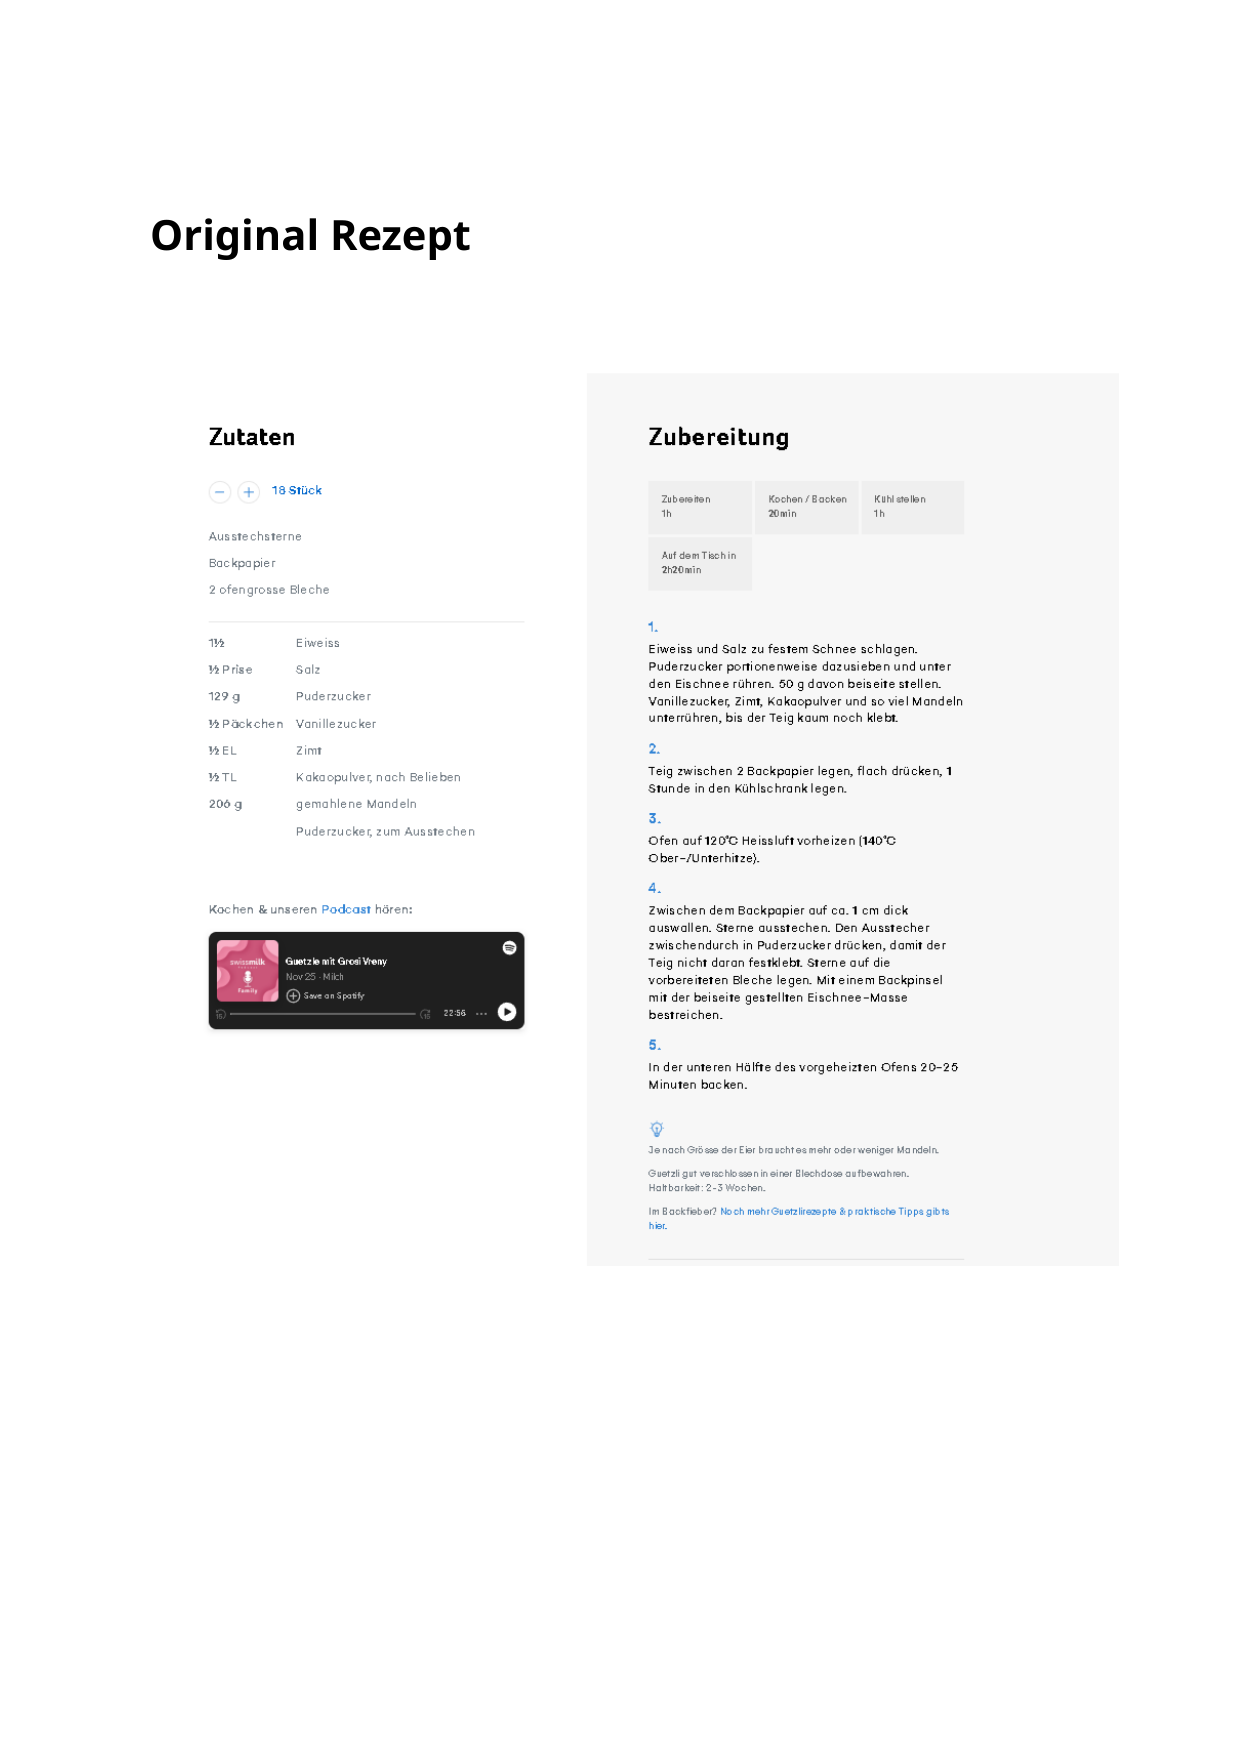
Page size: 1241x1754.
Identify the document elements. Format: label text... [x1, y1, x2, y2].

text Original Rezept [150, 206, 1090, 263]
